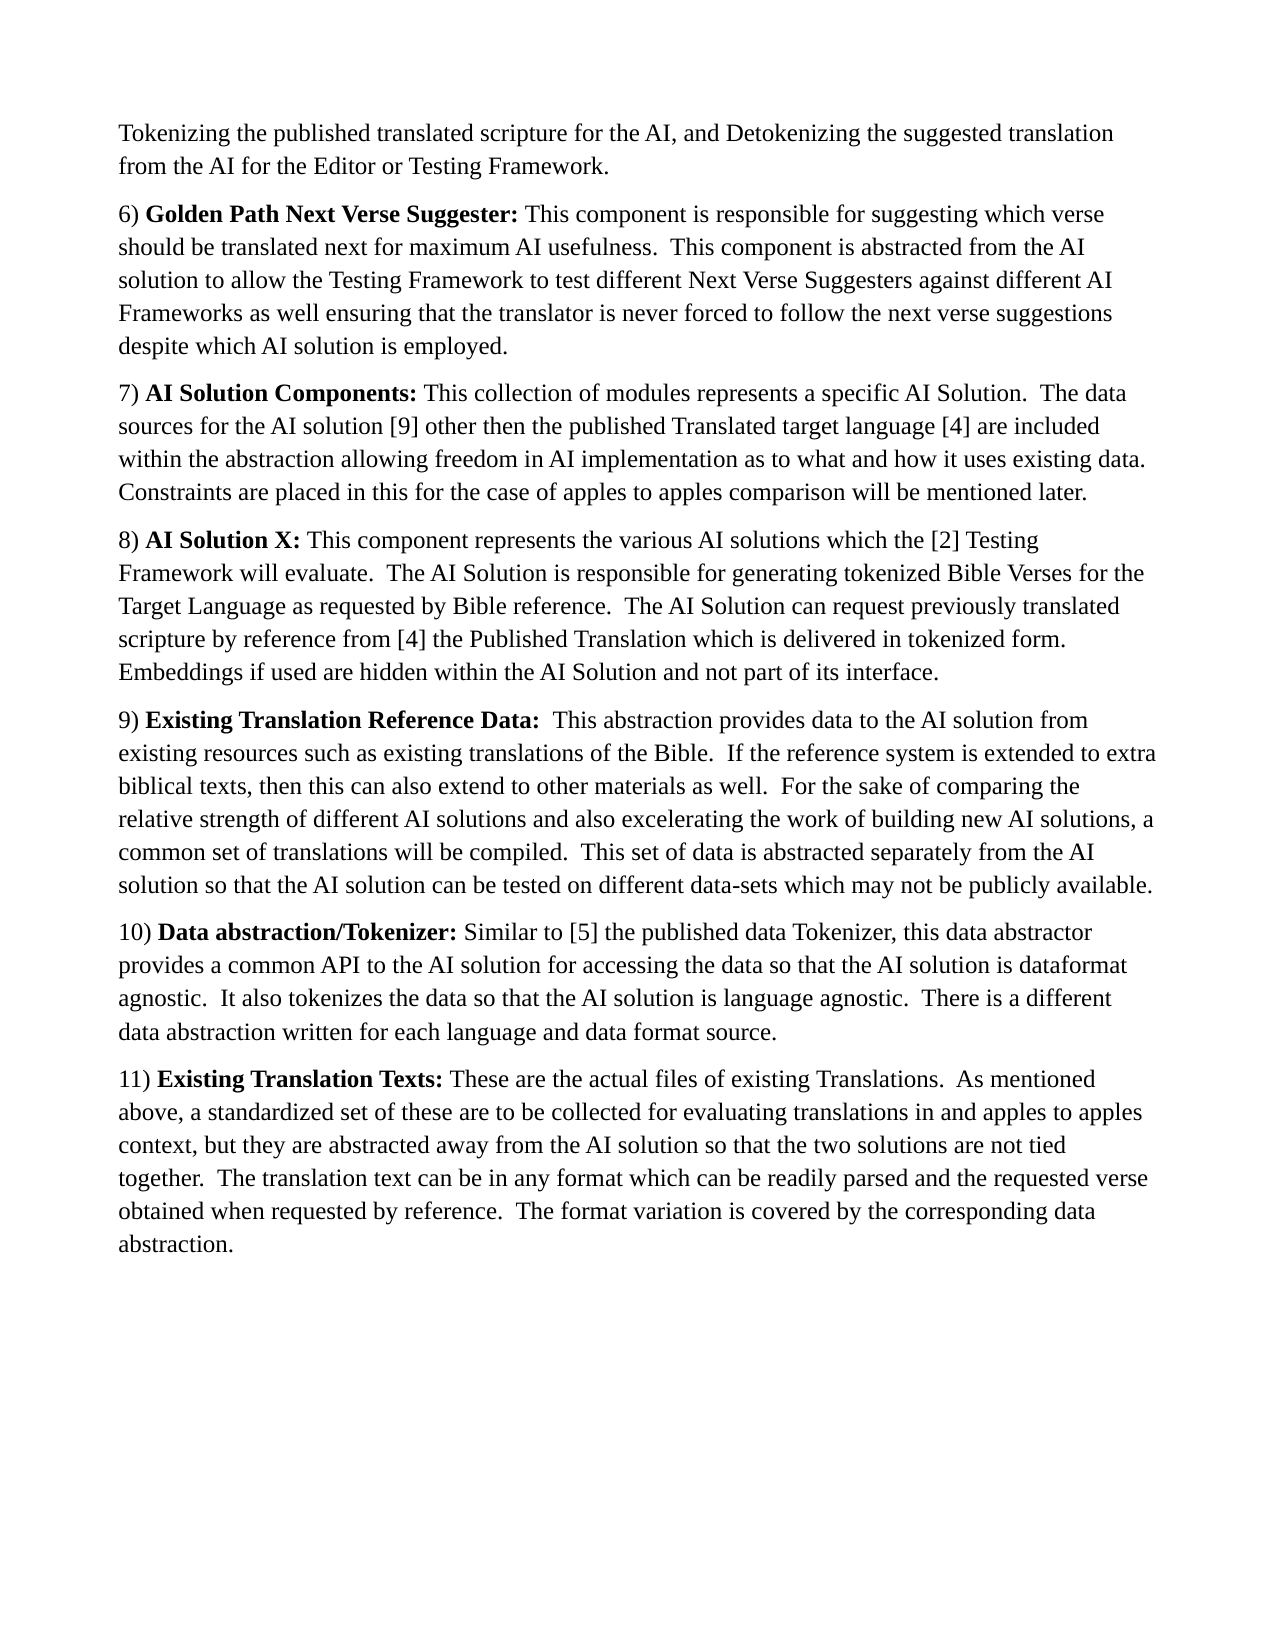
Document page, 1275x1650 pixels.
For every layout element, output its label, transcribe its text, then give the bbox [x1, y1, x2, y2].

text 7) AI Solution Components: This collection of modules represents a specific AI Solution. The data sources for the AI solution [9] other then the published Translated target language [4] are included within the abstraction allowing freedom in AI implementation as to what and how it uses existing data. Constraints are placed in this for the case of apples to apples comparison will be mentioned later. [118, 378, 1157, 506]
text Tokenizing the published translated scripture for the AI, and Detokenizing the suggested translation from the AI for the Editor or Testing Framework. [118, 118, 1157, 180]
text 6) Golden Path Next Verse Suggester: This component is responsible for suggesting which verse should be translated next for maximum AI usefulness. This component is abstracted from the AI solution to allow the Testing Framework to test different Next Verse Suggesters against different AI Frameworks as well ensuring that the translator is never forced to follow the next verse suggestions despite which AI solution is employed. [118, 199, 1157, 359]
text 11) Existing Translation Texts: These are the actual files of existing Translations. As mentioned above, a standardized set of these are to be collected for evaluating translations in and apples to apples context, but they are abstracted away from the AI solution so that the two solutions are not tied together. The translation text can be in any format which can be readily parsed and the requested verse obtained when requested by reference. The format variation is covered by the corresponding data abstraction. [118, 1064, 1157, 1258]
text 8) AI Solution X: This component represents the various AI solutions which the [2] Testing Framework will evaluate. The AI Solution is responsible for generating tokenized Bible Verses for the Target Language as requested by Bible reference. The AI Solution can request previously translated scripture by reference from [4] the Published Translation which is delivered in tokenized form. Embeddings if used are hidden within the AI Solution and not part of its interface. [118, 525, 1157, 686]
text 10) Data abstraction/Tokenizer: Similar to [5] the published data Tokenizer, this data abstractor provides a common API to the AI solution for accessing the data so that the AI solution is dataformat agnostic. It also tokenizes the data so that the AI solution is language agnostic. There is a different data abstraction written for each language and data format source. [118, 917, 1157, 1045]
text 9) Existing Translation Reference Data: This abstraction provides data to the AI solution from existing resources such as existing translations of the Bible. If the reference system is extended to extra biblical texts, then this can also extend to other materials as well. For the sake of comparing the relative strength of different AI solutions and also excelerating the work of building new AI solutions, a common set of translations will be compiled. This set of data is abstracted separately from the AI solution so that the AI solution can be tested on different data-sets which may not be publicly available. [118, 705, 1157, 899]
